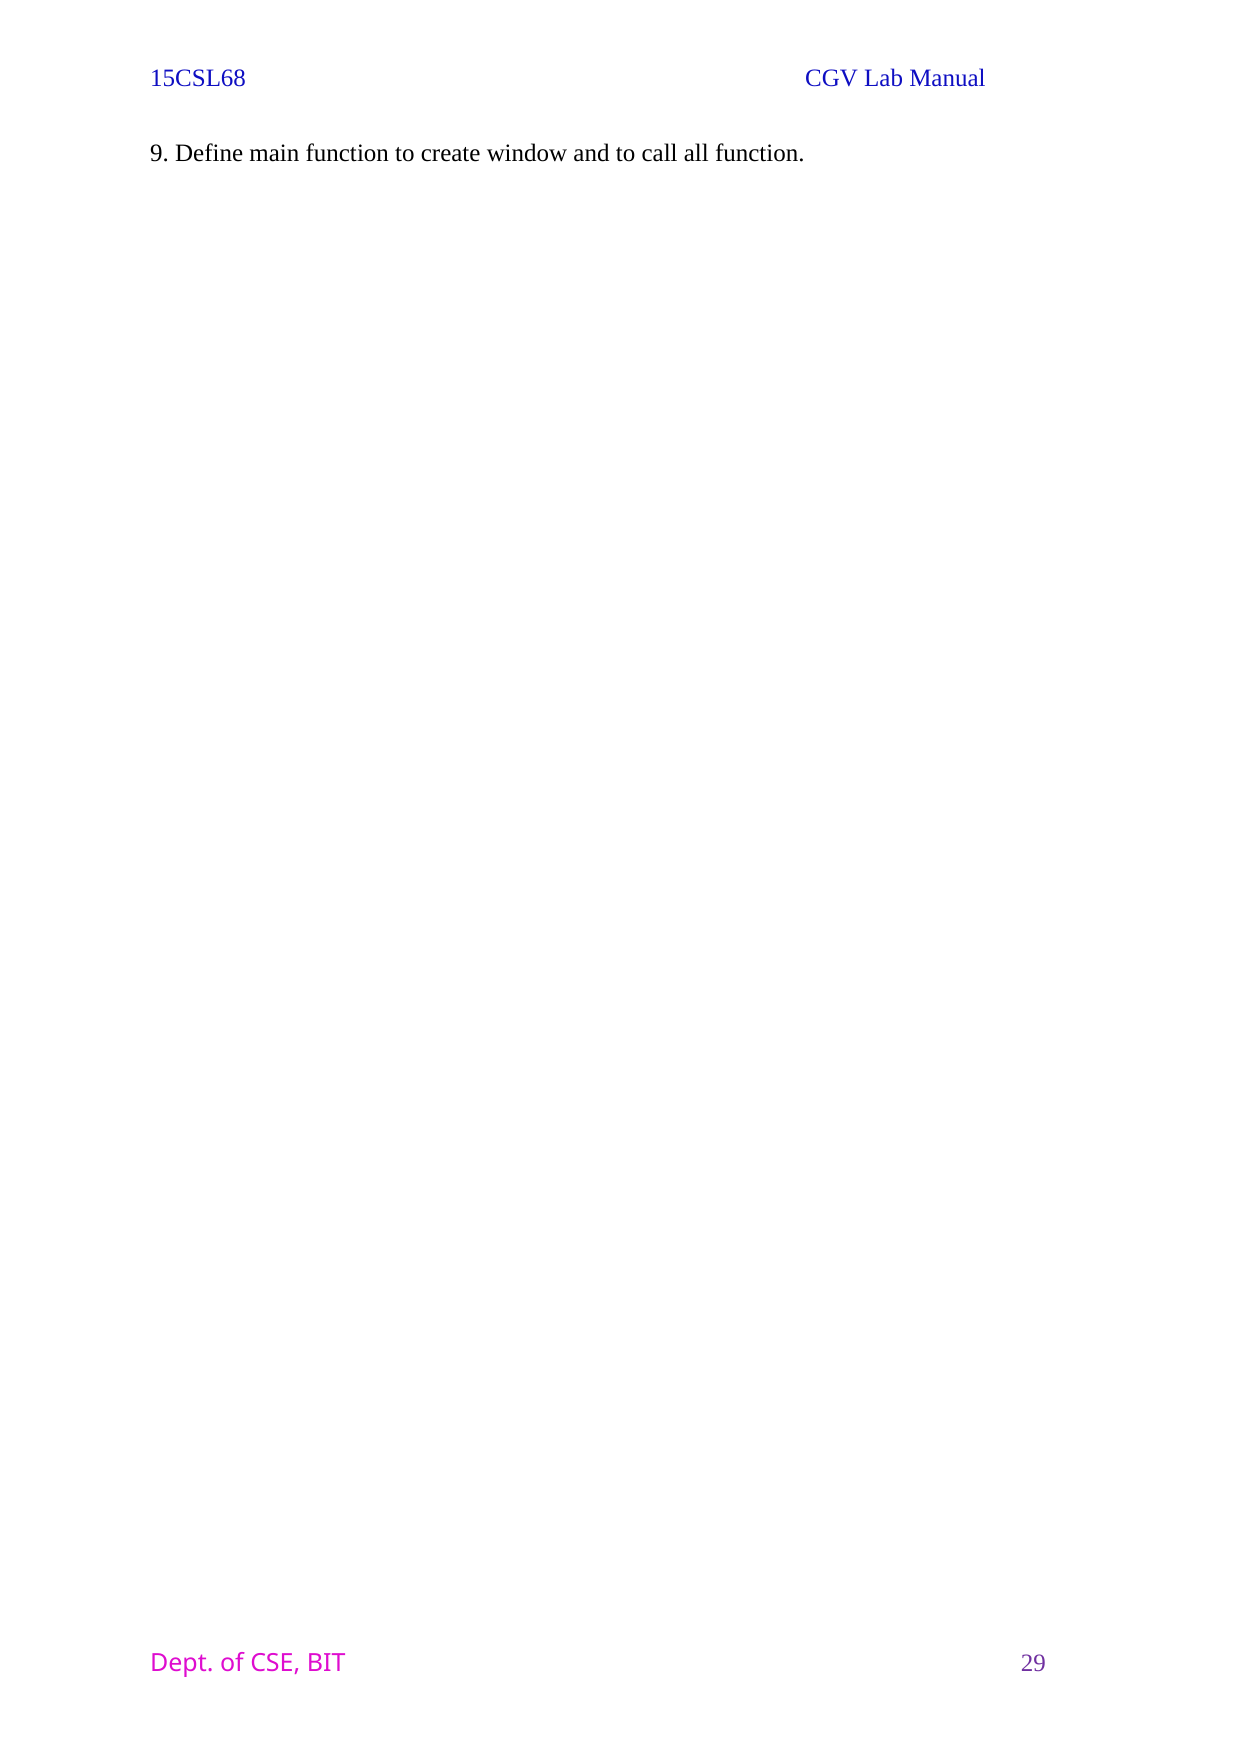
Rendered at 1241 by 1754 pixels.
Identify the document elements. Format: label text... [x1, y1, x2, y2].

text 9. Define main function to create window and to call all function. [150, 138, 1165, 167]
